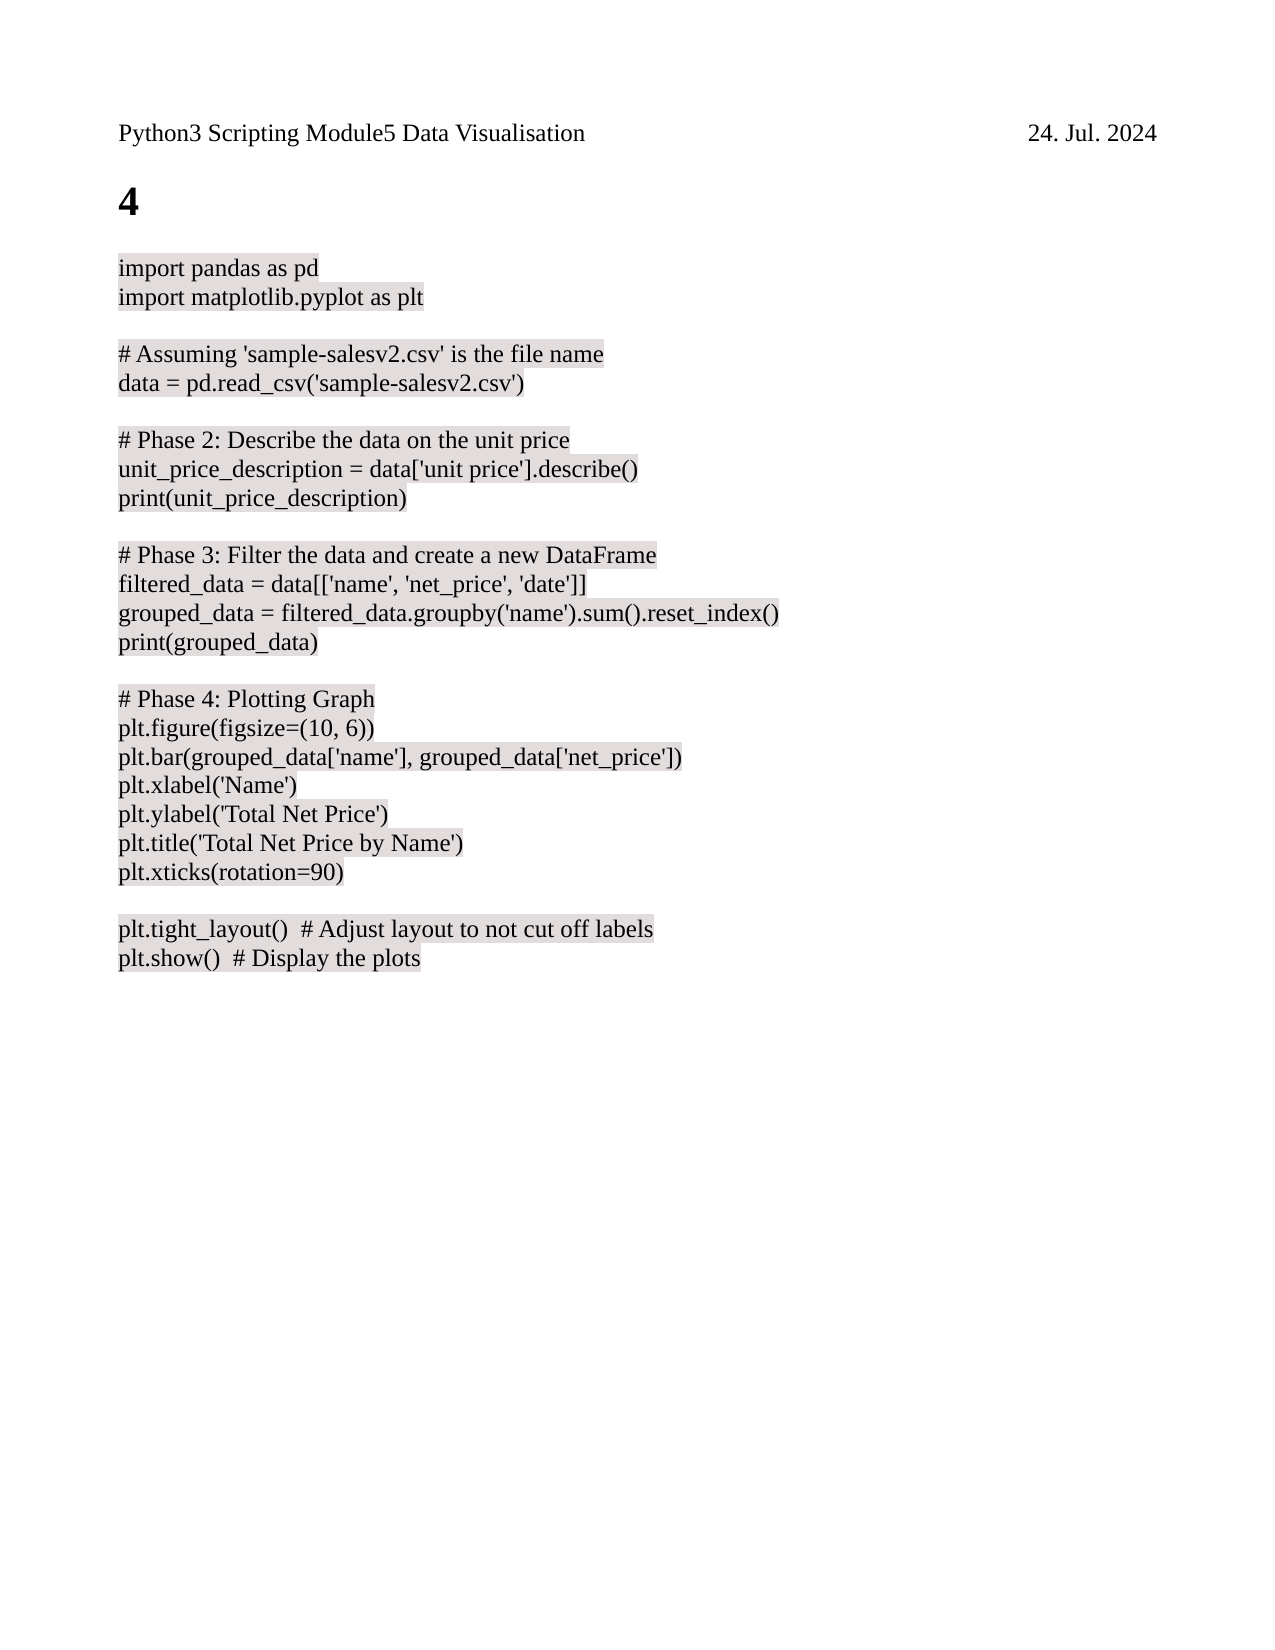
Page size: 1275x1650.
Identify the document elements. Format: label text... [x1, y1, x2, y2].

text plt.xlabel('Name') [118, 771, 1157, 799]
text plt.figure(figsize=(10, 6)) [118, 713, 1157, 742]
text plt.xticks(rotation=90) [118, 857, 1157, 886]
text # Phase 3: Filter the data and create a new DataFrame [118, 541, 1157, 569]
text plt.show() # Display the plots [118, 943, 1157, 972]
text print(grouped_data) [118, 627, 1157, 656]
text plt.bar(grouped_data['name'], grouped_data['net_price']) [118, 742, 1157, 771]
text # Phase 2: Describe the data on the unit price [118, 426, 1157, 454]
text data = pd.read_csv('sample-salesv2.csv') [118, 368, 1157, 397]
text import matplotlib.pyplot as plt [118, 282, 1157, 311]
text plt.ylabel('Total Net Price') [118, 799, 1157, 828]
text plt.tight_layout() # Adjust layout to not cut off labels [118, 914, 1157, 943]
text grouped_data = filtered_data.groupby('name').sum().reset_index() [118, 598, 1157, 627]
text # Phase 4: Plotting Graph [118, 684, 1157, 713]
text 4 [118, 176, 1157, 224]
text unit_price_description = data['unit price'].describe() [118, 454, 1157, 483]
text plt.title('Total Net Price by Name') [118, 828, 1157, 857]
text filtered_data = data[['name', 'net_price', 'date']] [118, 569, 1157, 598]
text print(unit_price_description) [118, 483, 1157, 512]
text # Assuming 'sample-salesv2.csv' is the file name [118, 339, 1157, 368]
text import pandas as pd [118, 253, 1157, 282]
